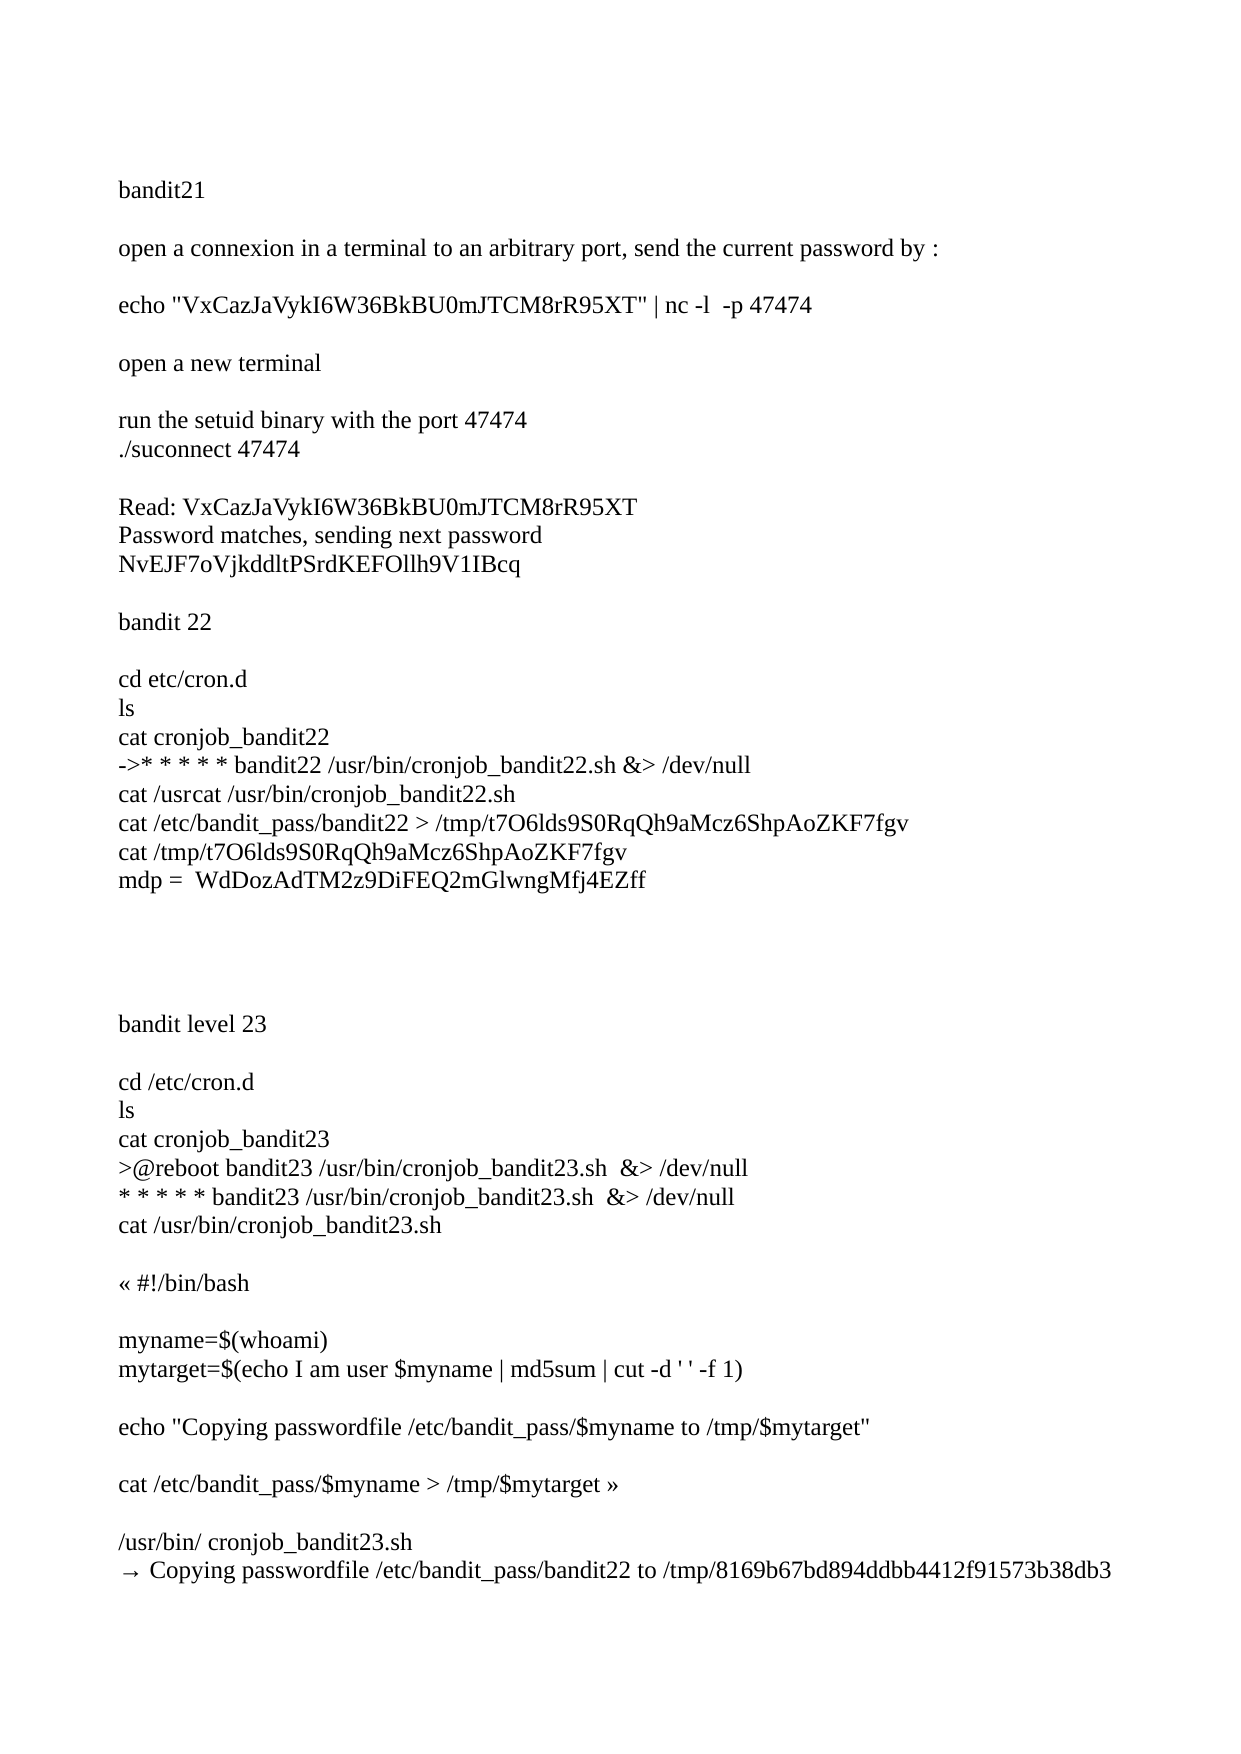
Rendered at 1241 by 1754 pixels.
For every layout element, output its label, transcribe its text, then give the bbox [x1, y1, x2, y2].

text « #!/bin/bash [118, 1268, 1122, 1297]
text * * * * * bandit23 /usr/bin/cronjob_bandit23.sh &> /dev/null [118, 1182, 1122, 1211]
text echo "Copying passwordfile /etc/bandit_pass/$myname to /tmp/$mytarget" [118, 1412, 1122, 1441]
text cat /usr/bin/cronjob_bandit23.sh [118, 1211, 1122, 1239]
text ls [118, 1096, 1122, 1124]
text cd /etc/cron.d [118, 1067, 1122, 1096]
text cat /etc/bandit_pass/$myname > /tmp/$mytarget » [118, 1469, 1122, 1498]
text ls [118, 693, 1122, 722]
text cd etc/cron.d [118, 664, 1122, 693]
text → Copying passwordfile /etc/bandit_pass/bandit22 to /tmp/8169b67bd894ddbb4412f91573b38db3 [118, 1556, 1122, 1584]
text bandit21 [118, 176, 1122, 204]
text mdp = WdDozAdTM2z9DiFEQ2mGlwngMfj4EZff [118, 866, 1122, 894]
text cat /usr cat /usr/bin/cronjob_bandit22.sh [118, 779, 1122, 808]
text Password matches, sending next password [118, 521, 1122, 549]
text run the setuid binary with the port 47474 [118, 406, 1122, 434]
text /usr/bin/ cronjob_bandit23.sh [118, 1527, 1122, 1556]
text open a new terminal [118, 348, 1122, 377]
text cat /etc/bandit_pass/bandit22 > /tmp/t7O6lds9S0RqQh9aMcz6ShpAoZKF7fgv [118, 808, 1122, 837]
text cat cronjob_bandit23 [118, 1124, 1122, 1153]
text bandit 22 [118, 607, 1122, 636]
text echo "VxCazJaVykI6W36BkBU0mJTCM8rR95XT" | nc -l -p 47474 [118, 291, 1122, 319]
text mytarget=$(echo I am user $myname | md5sum | cut -d ' ' -f 1) [118, 1354, 1122, 1383]
text open a connexion in a terminal to an arbitrary port, send the current password by : [118, 233, 1122, 262]
text cat cronjob_bandit22 [118, 722, 1122, 751]
text myname=$(whoami) [118, 1326, 1122, 1354]
text >@reboot bandit23 /usr/bin/cronjob_bandit23.sh &> /dev/null [118, 1153, 1122, 1182]
text NvEJF7oVjkddltPSrdKEFOllh9V1IBcq [118, 549, 1122, 578]
text ->* * * * * bandit22 /usr/bin/cronjob_bandit22.sh &> /dev/null [118, 751, 1122, 779]
text Read: VxCazJaVykI6W36BkBU0mJTCM8rR95XT [118, 492, 1122, 521]
text cat /tmp/t7O6lds9S0RqQh9aMcz6ShpAoZKF7fgv [118, 837, 1122, 866]
text ./suconnect 47474 [118, 434, 1122, 463]
text bandit level 23 [118, 1009, 1122, 1038]
